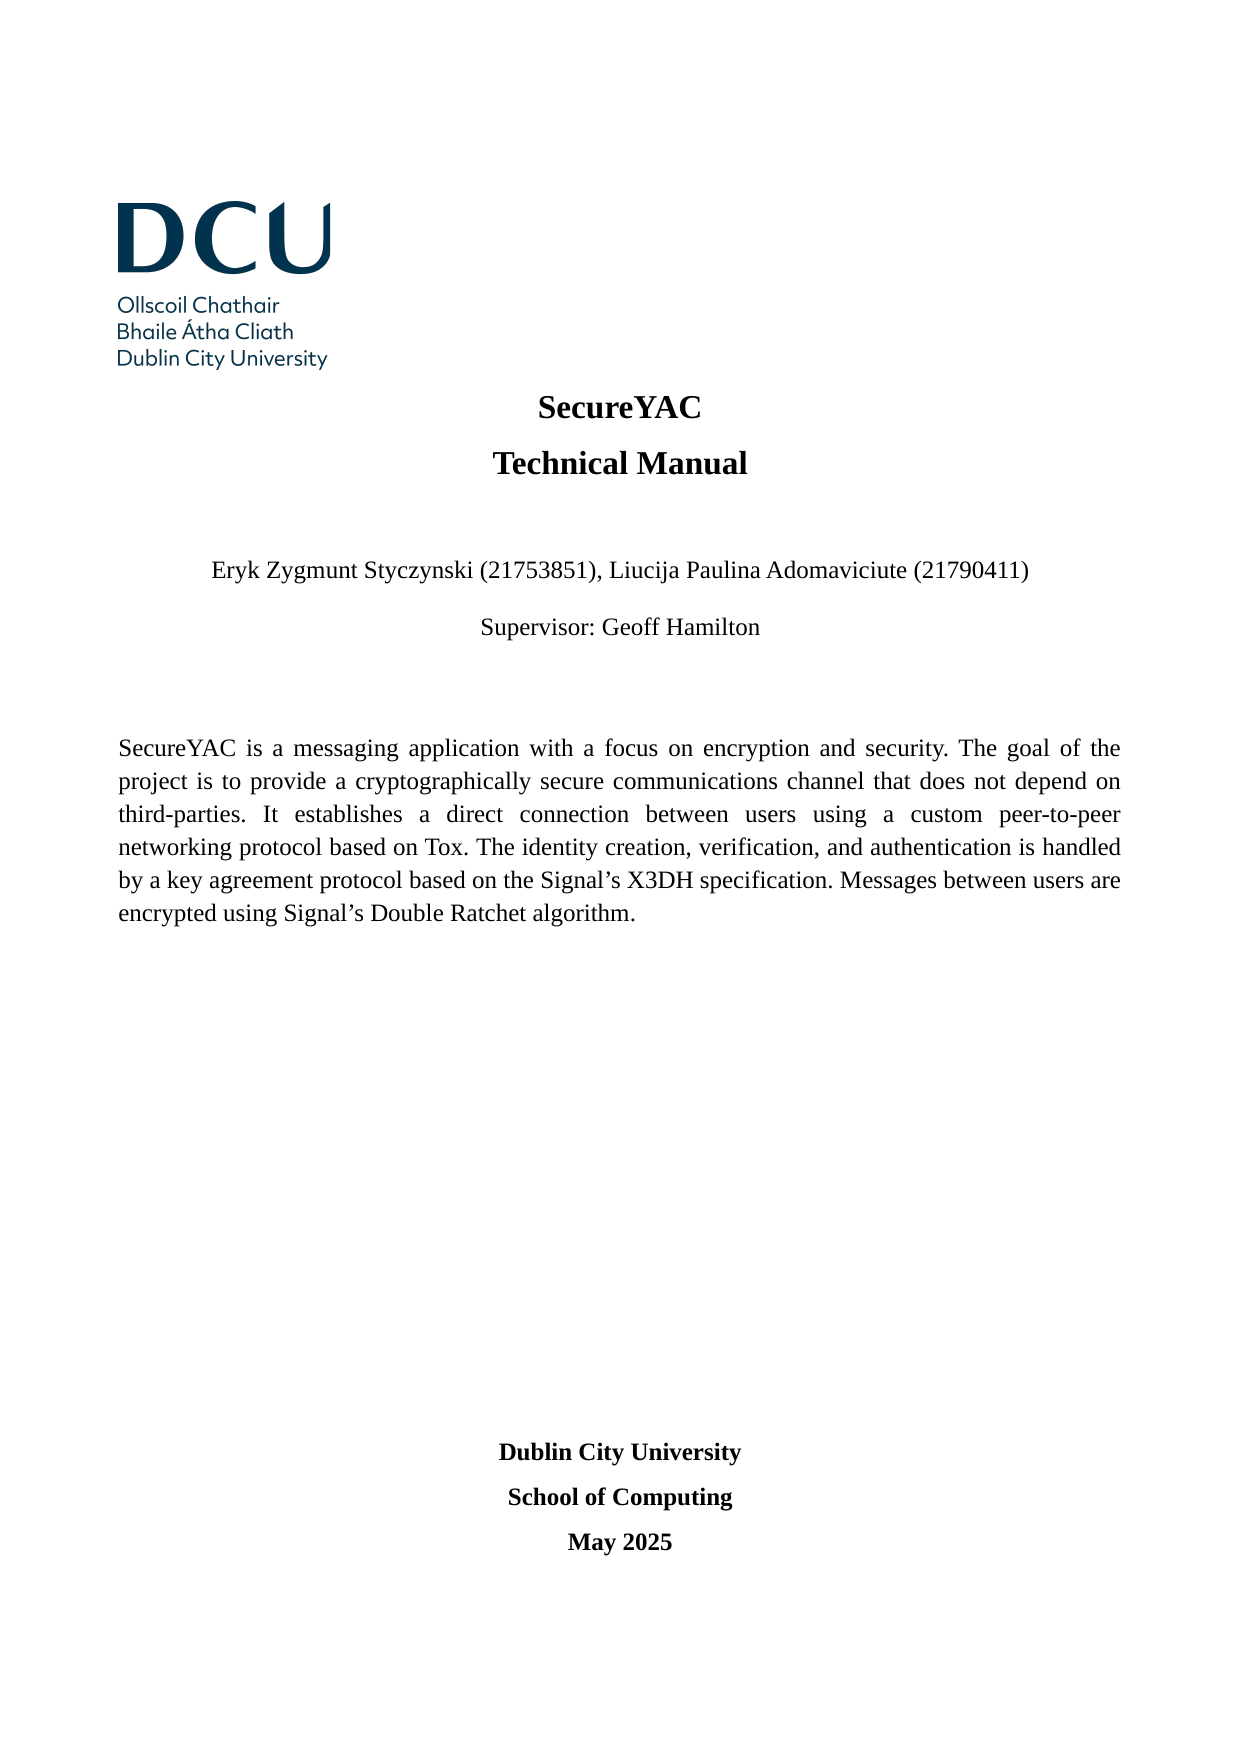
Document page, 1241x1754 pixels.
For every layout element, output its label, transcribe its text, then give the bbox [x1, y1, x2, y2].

text Technical Manual [118, 443, 1122, 482]
picture [118, 201, 331, 370]
text SecureYAC is a messaging application with a focus on encryption and security. The goal of the project is to provide a cryptographically secure communications channel that does not depend on third-parties. It establishes a direct connection between users using a custom peer-to-peer networking protocol based on Tox. The identity creation, verification, and authentication is handled by a key agreement protocol based on the Signal’s X3DH specification. Messages between users are encrypted using Signal’s Double Ratchet algorithm. [118, 733, 1122, 927]
text Supervisor: Geoff Hamilton [118, 612, 1122, 641]
text Eryk Zygmunt Styczynski (21753851), Liucija Paulina Adomaviciute (21790411) [118, 555, 1122, 584]
text SecureYAC [118, 388, 1122, 426]
text School of Computing [118, 1482, 1122, 1511]
text Dublin City University [118, 1437, 1122, 1466]
text May 2025 [118, 1527, 1122, 1556]
